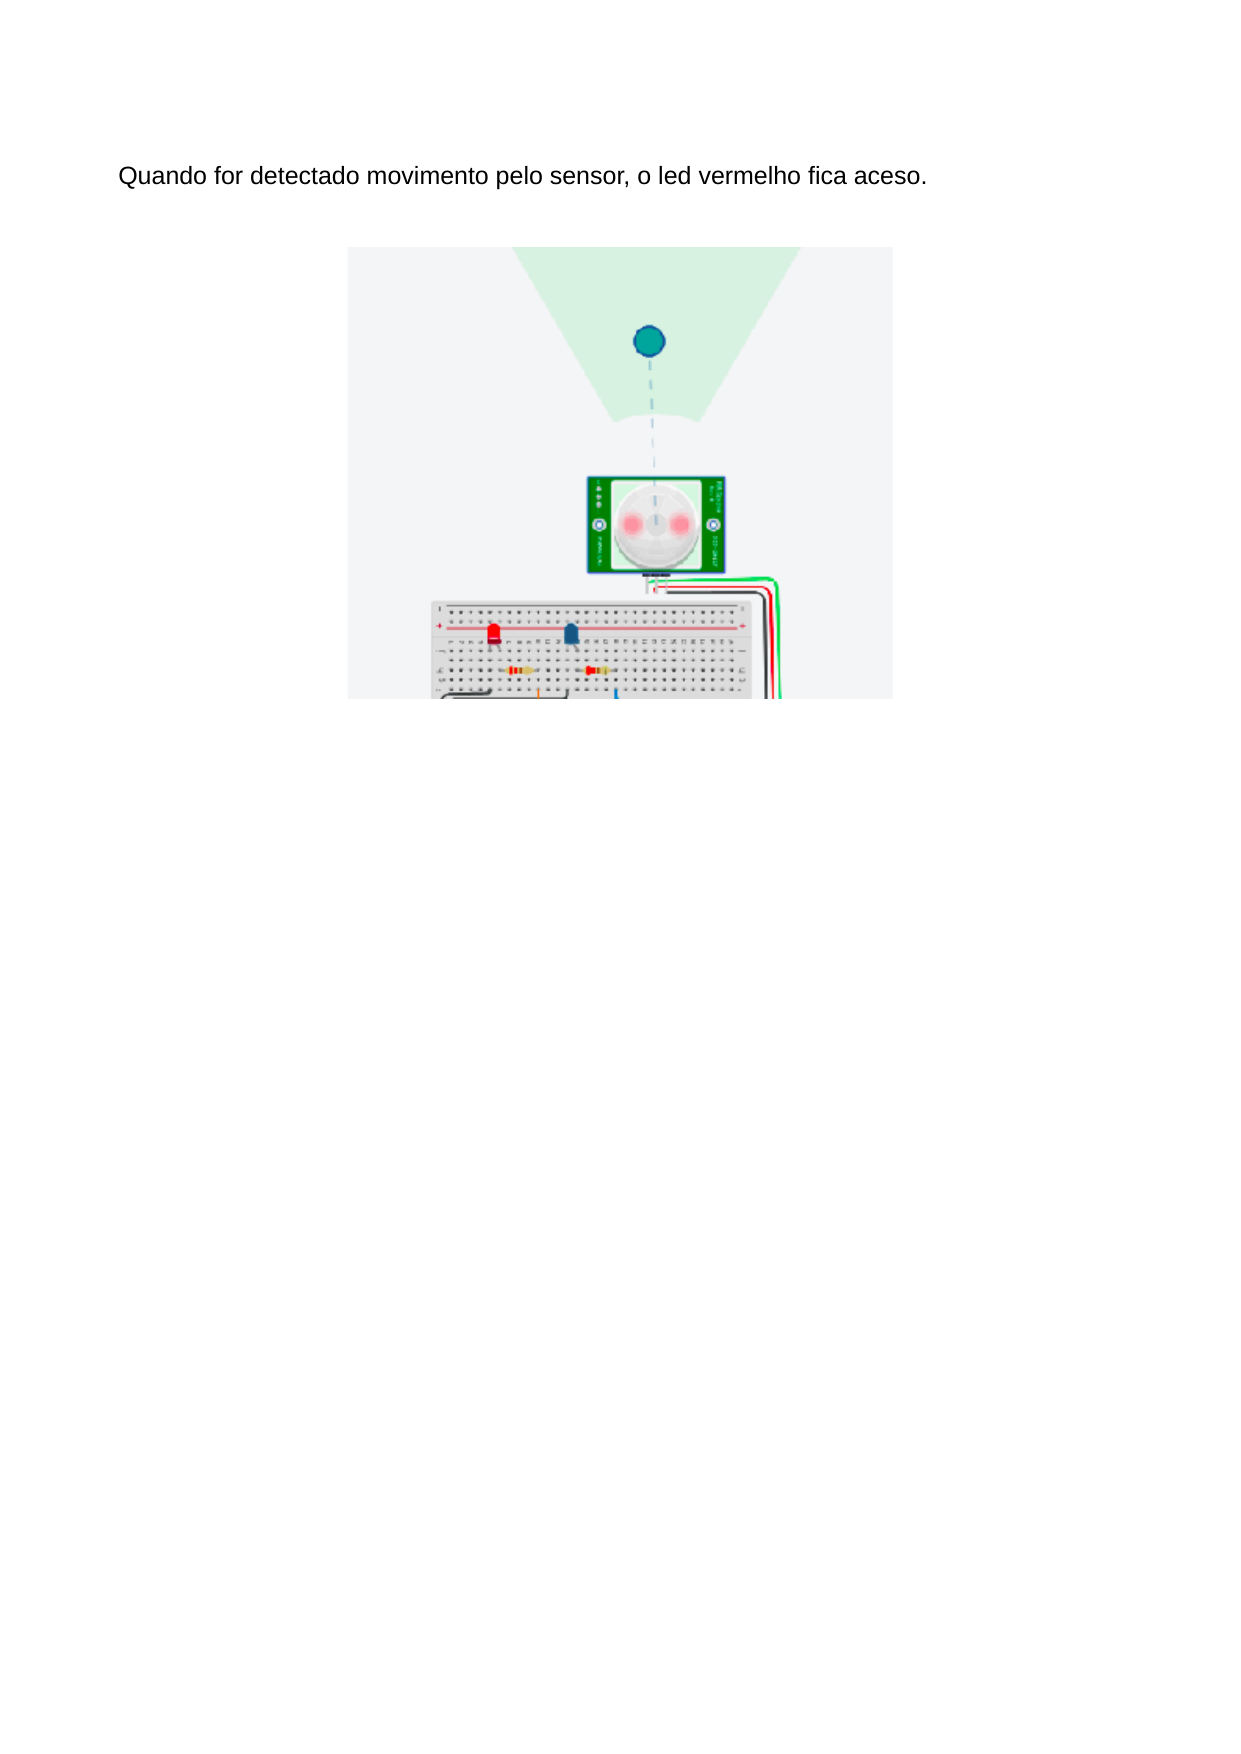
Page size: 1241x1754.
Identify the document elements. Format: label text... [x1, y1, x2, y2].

picture [347, 247, 893, 699]
text Quando for detectado movimento pelo sensor, o led vermelho fica aceso. [118, 161, 1122, 190]
